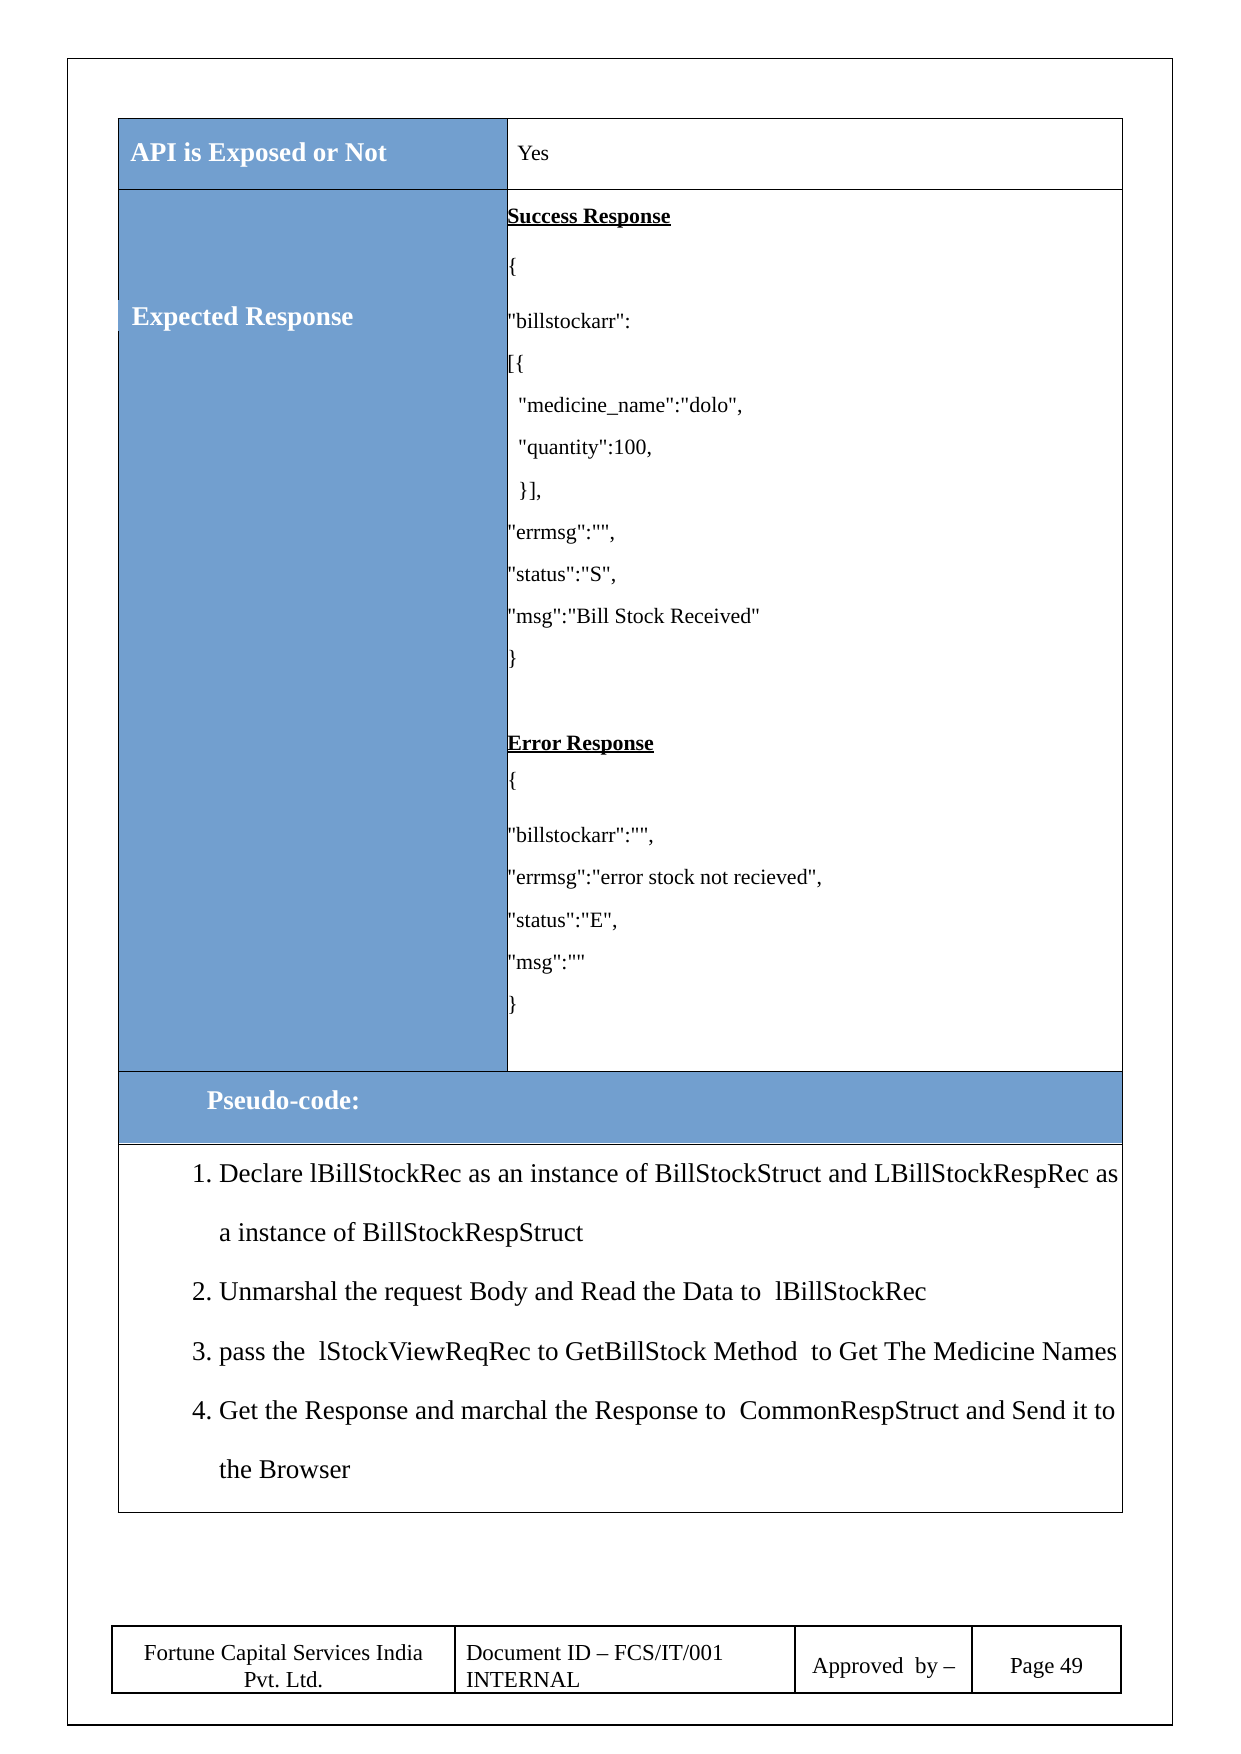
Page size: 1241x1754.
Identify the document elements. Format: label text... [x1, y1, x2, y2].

table_cell Success Response { "billstockarr": [{ "medicine_name":"dolo", "quantity":100, }], "errmsg":"", "status":"S", "msg":"Bill Stock Received" } Error Response { "billstockarr":"", "errmsg":"error stock not recieved", "status":"E", "msg":"" } [508, 190, 1122, 1071]
table_cell Pseudo-code: [119, 1072, 1122, 1143]
table_cell Expected Response [119, 190, 507, 1071]
table_cell API is Exposed or Not [119, 119, 507, 189]
table_cell 1. Declare lBillStockRec as an instance of BillStockStruct and LBillStockRespRec as a instance of BillStockRespStruct 2. Unmarshal the request Body and Read the Data to lBillStockRec 3. pass the lStockViewReqRec to GetBillStock Method to Get The Medicine Names 4. Get the Response and marchal the Response to CommonRespStruct and Send it to the Browser [119, 1145, 1122, 1512]
table_cell Yes [508, 119, 1122, 189]
